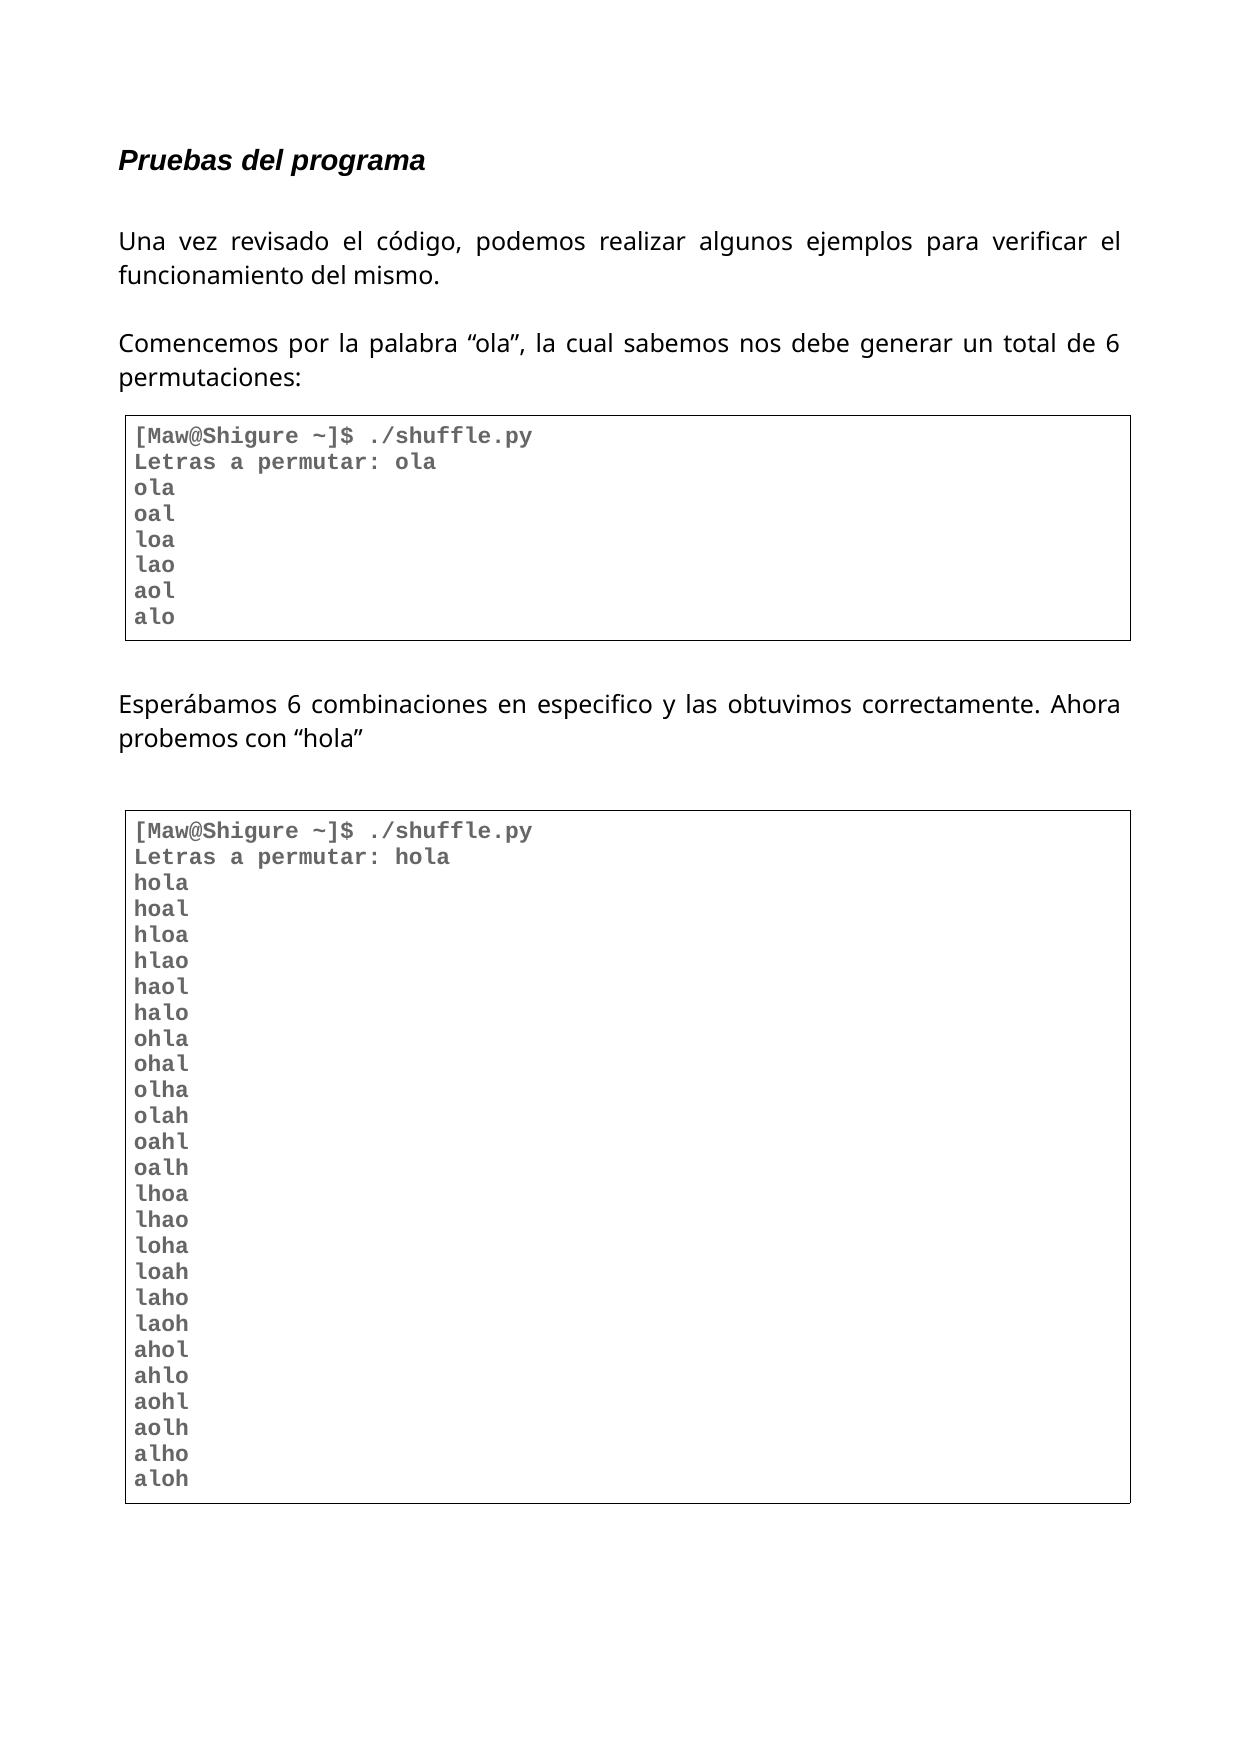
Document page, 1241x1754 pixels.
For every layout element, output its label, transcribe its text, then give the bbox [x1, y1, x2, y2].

text ohla [134, 1027, 1121, 1053]
text lhao [134, 1208, 1121, 1234]
text oal [134, 502, 1121, 528]
text oalh [134, 1157, 1121, 1182]
text aolh [134, 1416, 1121, 1442]
text laho [134, 1286, 1121, 1312]
text olha [134, 1079, 1121, 1105]
text hola [134, 871, 1121, 897]
text ola [134, 476, 1121, 502]
text ahlo [134, 1364, 1121, 1390]
text aloh [134, 1468, 1121, 1494]
subtitle Pruebas del programa [118, 143, 1122, 177]
text loah [134, 1260, 1121, 1286]
text olah [134, 1105, 1121, 1131]
text Una vez revisado el código, podemos realizar algunos ejemplos para verificar el funcionamiento del mismo. [118, 223, 1122, 291]
text oahl [134, 1131, 1121, 1157]
text lhoa [134, 1182, 1121, 1208]
text [Maw@Shigure ~]$ ./shuffle.py [134, 819, 1121, 845]
text hoal [134, 897, 1121, 923]
text hloa [134, 923, 1121, 949]
text [Maw@Shigure ~]$ ./shuffle.py [134, 424, 1121, 450]
text hlao [134, 949, 1121, 975]
text Letras a permutar: ola [134, 450, 1121, 476]
text halo [134, 1001, 1121, 1027]
text ahol [134, 1338, 1121, 1364]
text haol [134, 975, 1121, 1001]
text Esperábamos 6 combinaciones en especifico y las obtuvimos correctamente. Ahora probemos con “hola” [118, 687, 1122, 755]
text loa [134, 528, 1121, 554]
text Letras a permutar: hola [134, 845, 1121, 871]
text Comencemos por la palabra “ola”, la cual sabemos nos debe generar un total de 6 permutaciones: [118, 325, 1122, 393]
text lao [134, 554, 1121, 580]
text laoh [134, 1312, 1121, 1338]
text alho [134, 1442, 1121, 1468]
text aol [134, 580, 1121, 606]
text aohl [134, 1390, 1121, 1416]
text loha [134, 1234, 1121, 1260]
text alo [134, 606, 1121, 632]
text ohal [134, 1053, 1121, 1079]
